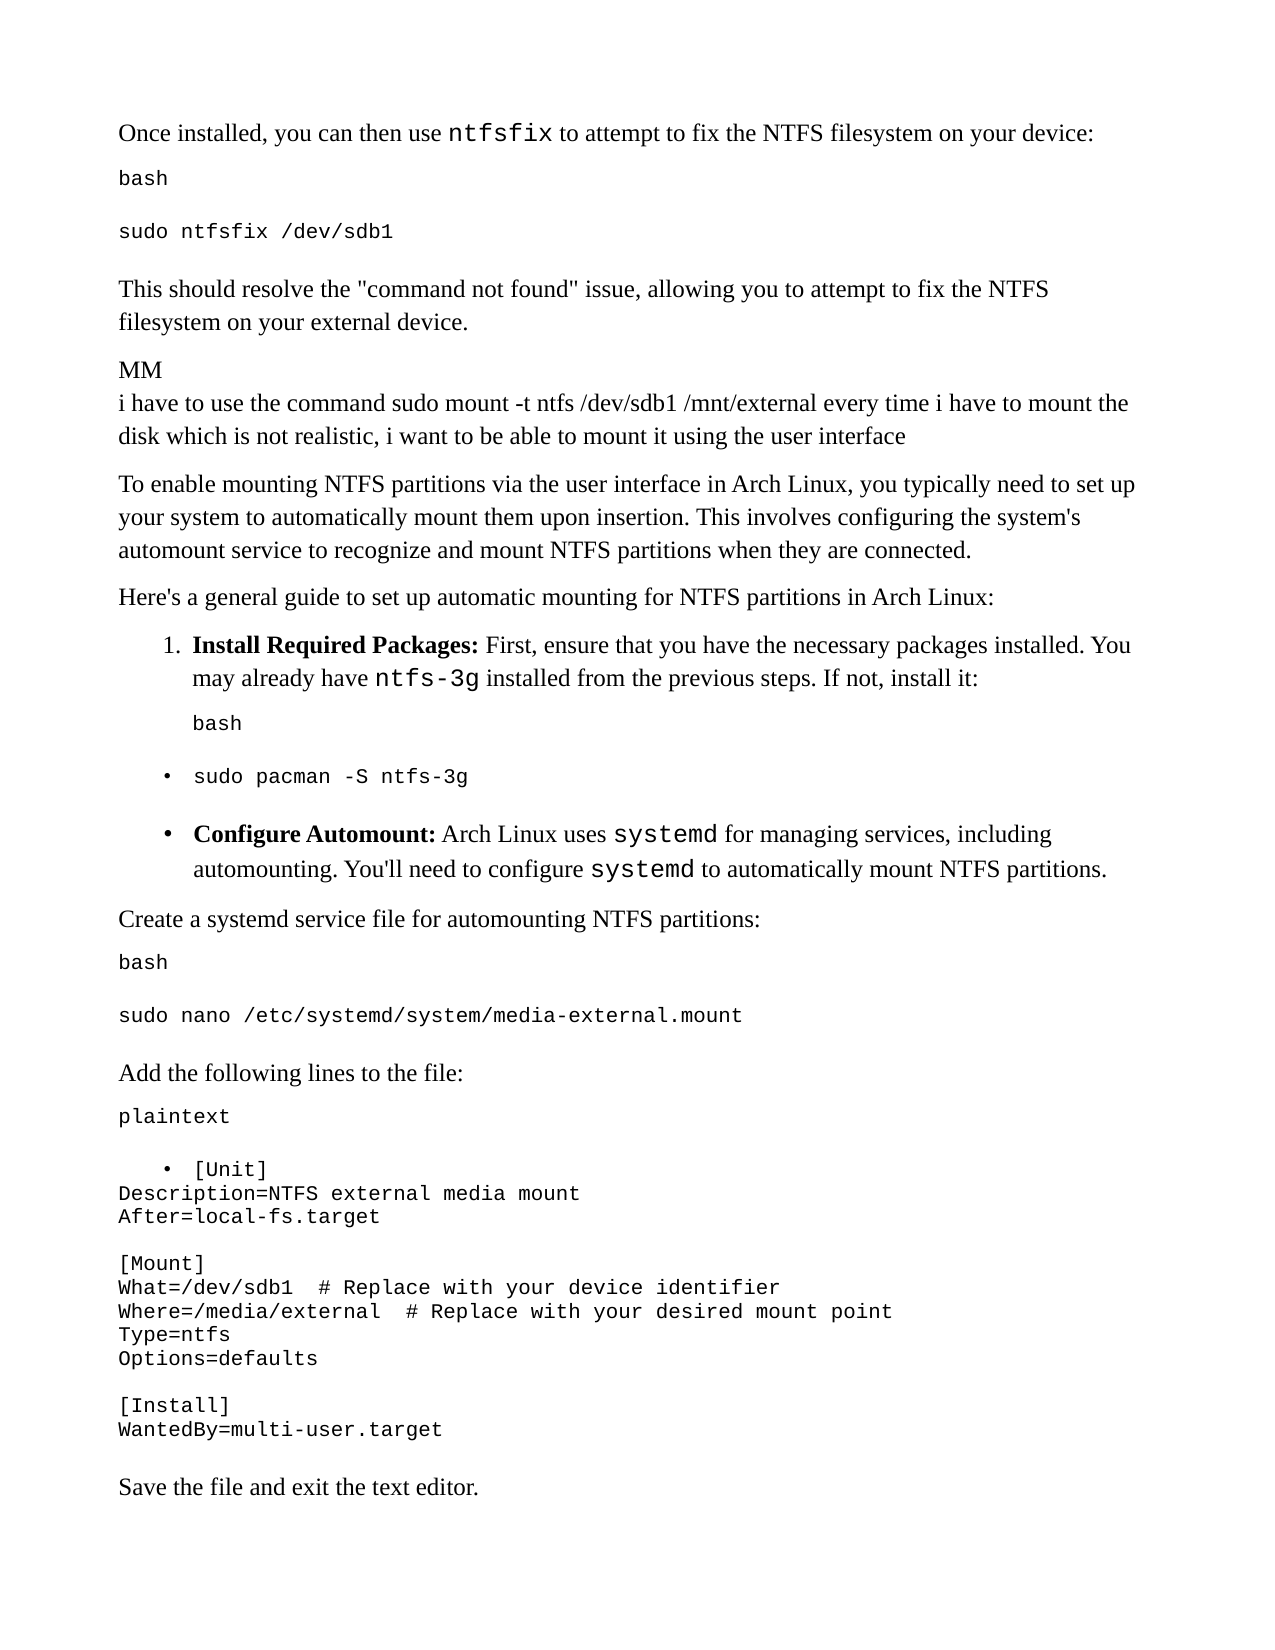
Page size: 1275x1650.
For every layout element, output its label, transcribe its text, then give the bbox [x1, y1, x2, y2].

text Save the file and exit the text editor. [118, 1472, 1157, 1501]
text [Install] [118, 1395, 1157, 1419]
text plaintext [118, 1106, 1157, 1129]
text Type=ntfs [118, 1324, 1157, 1348]
text Once installed, you can then use ntfsfix to attempt to fix the NTFS filesystem on your device: [118, 118, 1157, 149]
text bash [118, 168, 1157, 192]
text i have to use the command sudo mount -t ntfs /dev/sdb1 /mnt/external every time i have to mount the disk which is not realistic, i want to be able to mount it using the user interface [118, 388, 1157, 450]
text What=/dev/sdb1 # Replace with your device identifier [118, 1277, 1157, 1301]
text Create a systemd service file for automounting NTFS partitions: [118, 904, 1157, 933]
text This should resolve the "command not found" issue, allowing you to attempt to fix the NTFS filesystem on your external device. [118, 274, 1157, 336]
list bash [162, 713, 1157, 737]
text Description=NTFS external media mount [118, 1182, 1157, 1206]
text [Mount] [118, 1253, 1157, 1277]
list Configure Automount: Arch Linux uses systemd for managing services, including automounting. You'll need to configure systemd to automatically mount NTFS partitions. [164, 819, 1157, 885]
list [Unit] [164, 1159, 1157, 1182]
text After=local-fs.target [118, 1206, 1157, 1230]
text sudo ntfsfix /dev/sdb1 [118, 221, 1157, 245]
list Install Required Packages: First, ensure that you have the necessary packages installed. You may already have ntfs-3g installed from the previous steps. If not, install it: [162, 630, 1157, 694]
text To enable mounting NTFS partitions via the user interface in Arch Linux, you typically need to set up your system to automatically mount them upon insertion. This involves configuring the system's automount service to recognize and mount NTFS partitions when they are connected. [118, 469, 1157, 563]
text Where=/media/external # Replace with your desired mount point [118, 1301, 1157, 1324]
text Here's a general guide to set up automatic mounting for NTFS partitions in Arch Linux: [118, 582, 1157, 611]
text Add the following lines to the file: [118, 1058, 1157, 1087]
text Options=defaults [118, 1348, 1157, 1372]
text MM [118, 355, 1157, 384]
text sudo nano /etc/systemd/system/media-external.mount [118, 1005, 1157, 1029]
text WantedBy=multi-user.target [118, 1419, 1157, 1443]
list sudo pacman -S ntfs-3g [164, 766, 1157, 790]
text bash [118, 952, 1157, 976]
